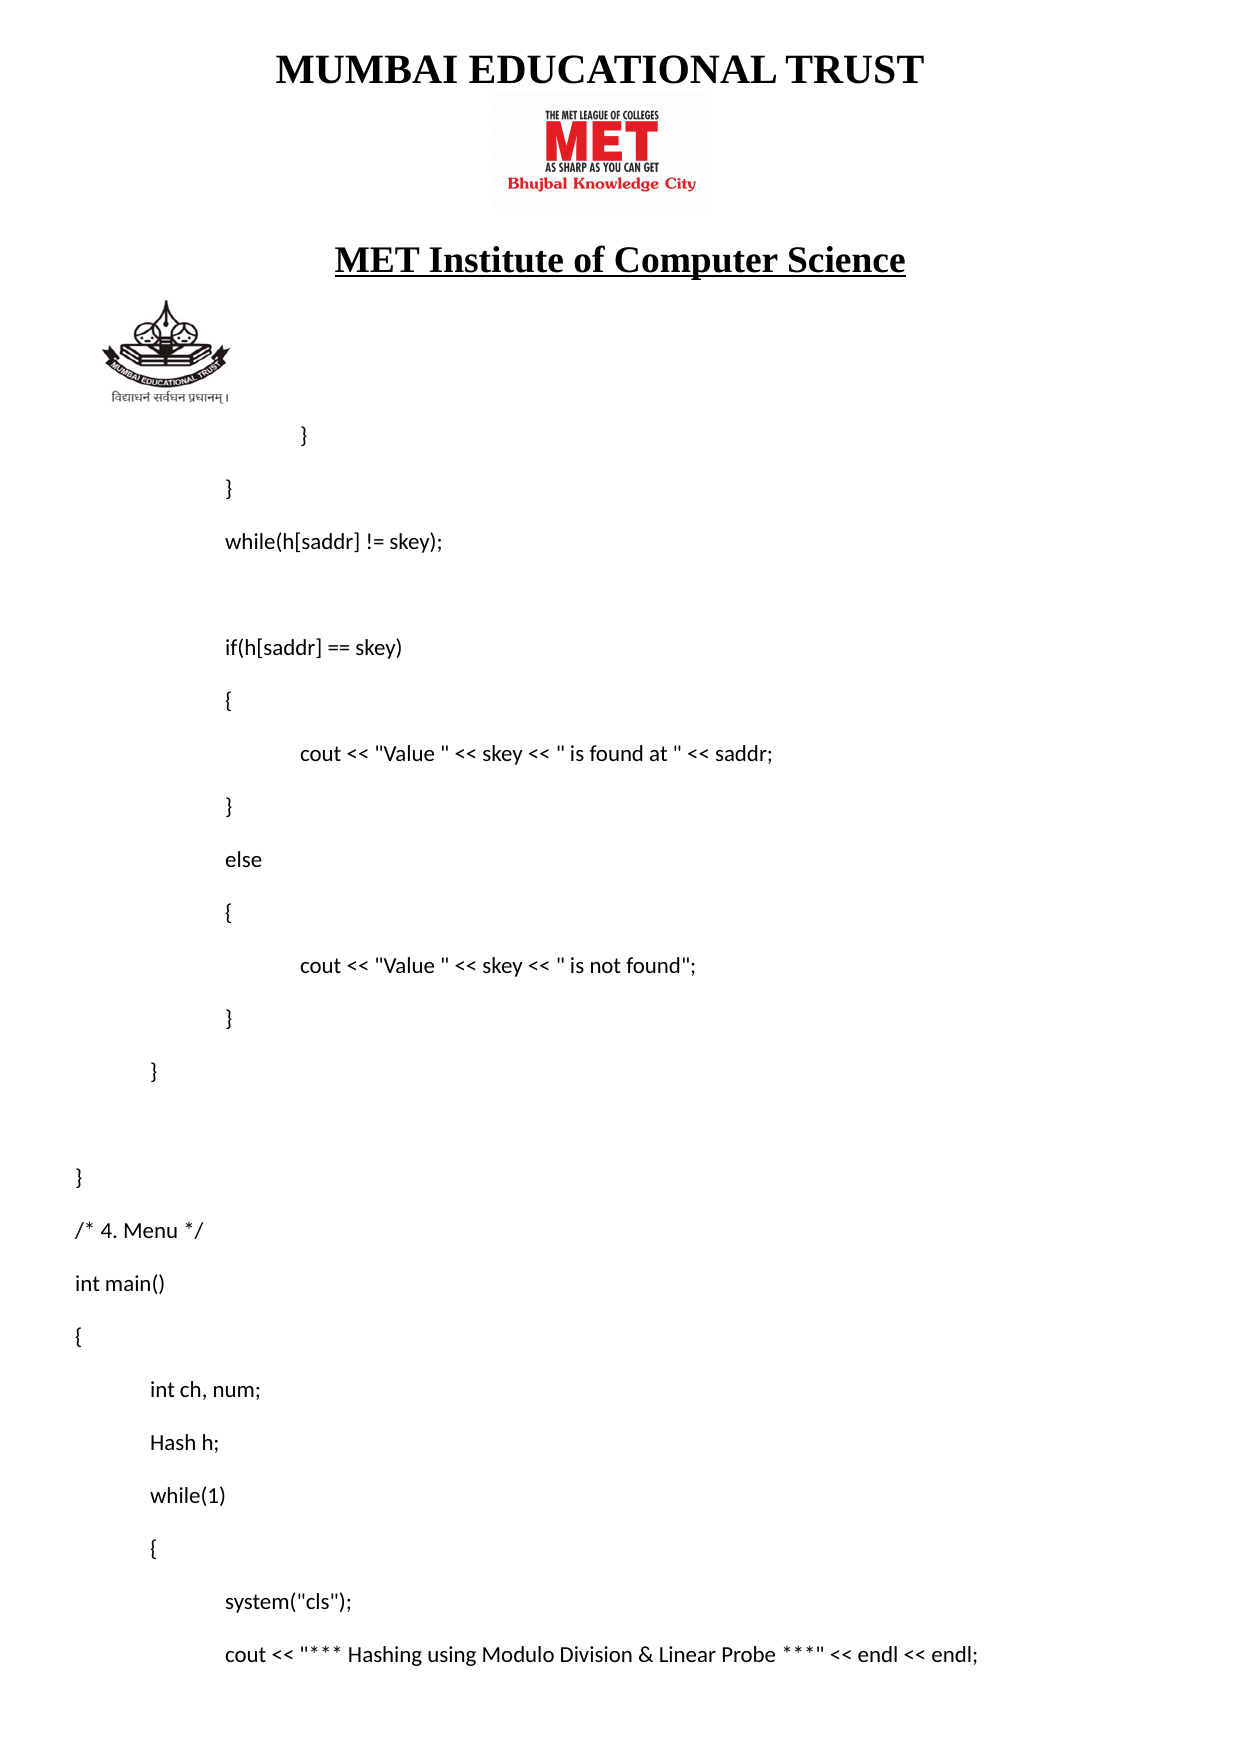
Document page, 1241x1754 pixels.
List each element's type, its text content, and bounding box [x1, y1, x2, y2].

text { [75, 686, 1165, 714]
text { [75, 898, 1165, 926]
text int ch, num; [75, 1375, 1165, 1403]
text cout << "Value " << skey << " is not found"; [75, 951, 1165, 979]
text Hash h; [75, 1428, 1165, 1456]
text while(h[saddr] != skey); [75, 527, 1165, 555]
text /* 4. Menu */ [75, 1216, 1165, 1244]
text } [75, 1163, 1165, 1191]
text int main() [75, 1269, 1165, 1297]
text cout << "*** Hashing using Modulo Division & Linear Probe ***" << endl << endl; [75, 1640, 1165, 1668]
text while(1) [75, 1481, 1165, 1509]
text { [75, 1534, 1165, 1562]
text } [75, 421, 1165, 449]
text else [75, 845, 1165, 873]
text system("cls"); [75, 1587, 1165, 1615]
text if(h[saddr] == skey) [75, 633, 1165, 661]
text { [75, 1322, 1165, 1350]
text } [75, 1057, 1165, 1085]
text } [75, 474, 1165, 502]
text } [75, 792, 1165, 820]
text } [75, 1004, 1165, 1032]
text cout << "Value " << skey << " is found at " << saddr; [75, 739, 1165, 767]
